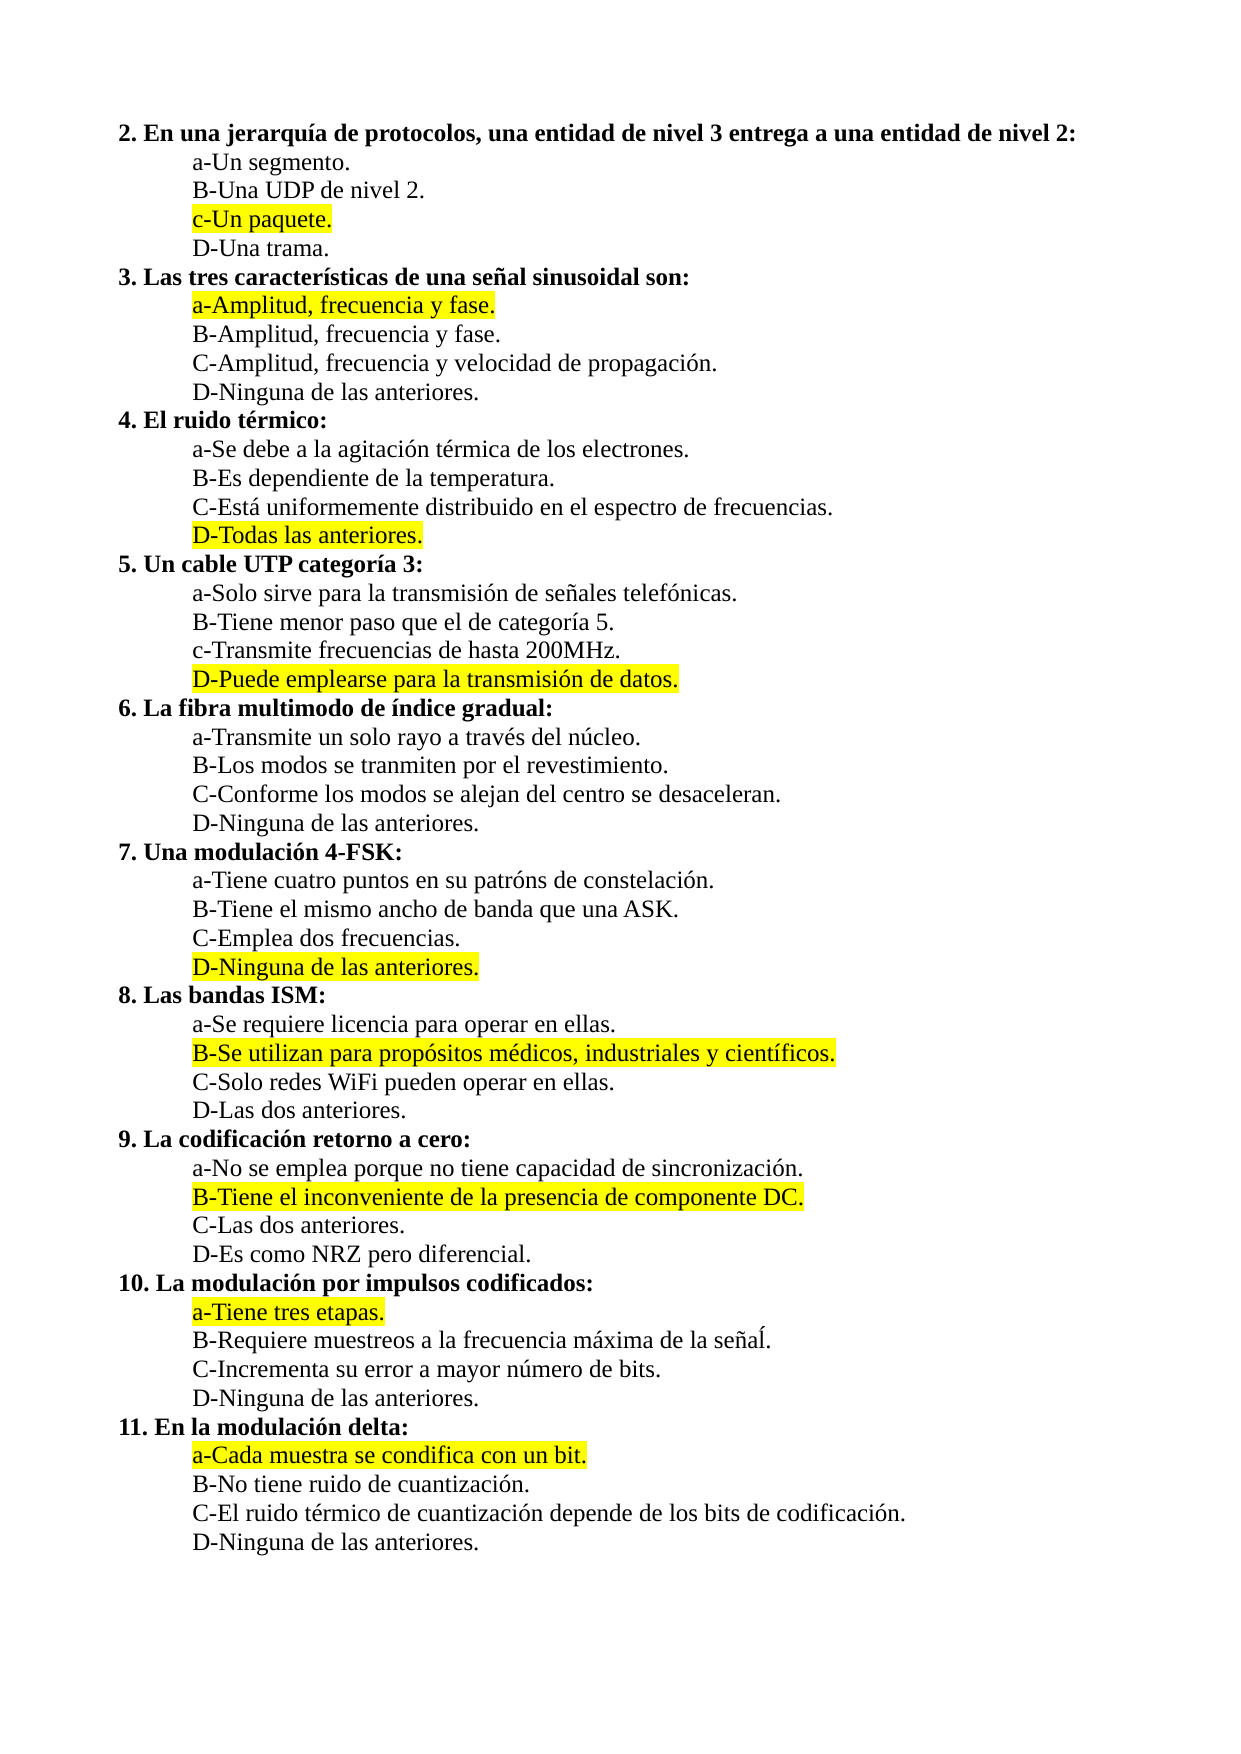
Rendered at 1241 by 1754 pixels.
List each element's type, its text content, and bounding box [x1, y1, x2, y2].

text B-Tiene el mismo ancho de banda que una ASK. [118, 894, 1122, 923]
text a-Transmite un solo rayo a través del núcleo. [118, 722, 1122, 751]
text D-Las dos anteriores. [118, 1096, 1122, 1124]
text C-Incrementa su error a mayor número de bits. [118, 1354, 1122, 1383]
text c-Un paquete. [118, 204, 1122, 233]
text B-Tiene el inconveniente de la presencia de componente DC. [118, 1182, 1122, 1211]
text 8. Las bandas ISM: [118, 981, 1122, 1009]
text D-Ninguna de las anteriores. [118, 1527, 1122, 1556]
text C-Amplitud, frecuencia y velocidad de propagación. [118, 348, 1122, 377]
text B-Amplitud, frecuencia y fase. [118, 319, 1122, 348]
text B-No tiene ruido de cuantización. [118, 1469, 1122, 1498]
text c-Transmite frecuencias de hasta 200MHz. [118, 636, 1122, 664]
text D-Una trama. [118, 233, 1122, 262]
text a-Se debe a la agitación térmica de los electrones. [118, 434, 1122, 463]
text D-Ninguna de las anteriores. [118, 377, 1122, 406]
text D-Es como NRZ pero diferencial. [118, 1239, 1122, 1268]
text a-Solo sirve para la transmisión de señales telefónicas. [118, 578, 1122, 607]
text 5. Un cable UTP categoría 3: [118, 549, 1122, 578]
text C-Conforme los modos se alejan del centro se desaceleran. [118, 779, 1122, 808]
text B-Es dependiente de la temperatura. [118, 463, 1122, 492]
text a-Un segmento. [118, 147, 1122, 176]
text a-Se requiere licencia para operar en ellas. [118, 1009, 1122, 1038]
text 11. En la modulación delta: [118, 1412, 1122, 1441]
text B-Requiere muestreos a la frecuencia máxima de la señaĺ. [118, 1326, 1122, 1354]
text 6. La fibra multimodo de índice gradual: [118, 693, 1122, 722]
text C-El ruido térmico de cuantización depende de los bits de codificación. [118, 1498, 1122, 1527]
text 3. Las tres características de una señal sinusoidal son: [118, 262, 1122, 291]
text a-Tiene tres etapas. [118, 1297, 1122, 1326]
text a-Tiene cuatro puntos en su patróns de constelación. [118, 866, 1122, 894]
text C-Solo redes WiFi pueden operar en ellas. [118, 1067, 1122, 1096]
text D-Todas las anteriores. [118, 521, 1122, 549]
text B-Los modos se tranmiten por el revestimiento. [118, 751, 1122, 779]
text 4. El ruido térmico: [118, 406, 1122, 434]
text B-Tiene menor paso que el de categoría 5. [118, 607, 1122, 636]
text a-No se emplea porque no tiene capacidad de sincronización. [118, 1153, 1122, 1182]
text C-Las dos anteriores. [118, 1211, 1122, 1239]
text 10. La modulación por impulsos codificados: [118, 1268, 1122, 1297]
text 7. Una modulación 4-FSK: [118, 837, 1122, 866]
text a-Amplitud, frecuencia y fase. [118, 291, 1122, 319]
text D-Puede emplearse para la transmisión de datos. [118, 664, 1122, 693]
text B-Una UDP de nivel 2. [118, 176, 1122, 204]
text D-Ninguna de las anteriores. [118, 1383, 1122, 1412]
text D-Ninguna de las anteriores. [118, 808, 1122, 837]
text D-Ninguna de las anteriores. [118, 952, 1122, 981]
text 9. La codificación retorno a cero: [118, 1124, 1122, 1153]
text C-Está uniformemente distribuido en el espectro de frecuencias. [118, 492, 1122, 521]
text B-Se utilizan para propósitos médicos, industriales y científicos. [118, 1038, 1122, 1067]
text 2. En una jerarquía de protocolos, una entidad de nivel 3 entrega a una entidad de nivel 2: [118, 118, 1122, 147]
text C-Emplea dos frecuencias. [118, 923, 1122, 952]
text a-Cada muestra se condifica con un bit. [118, 1441, 1122, 1469]
